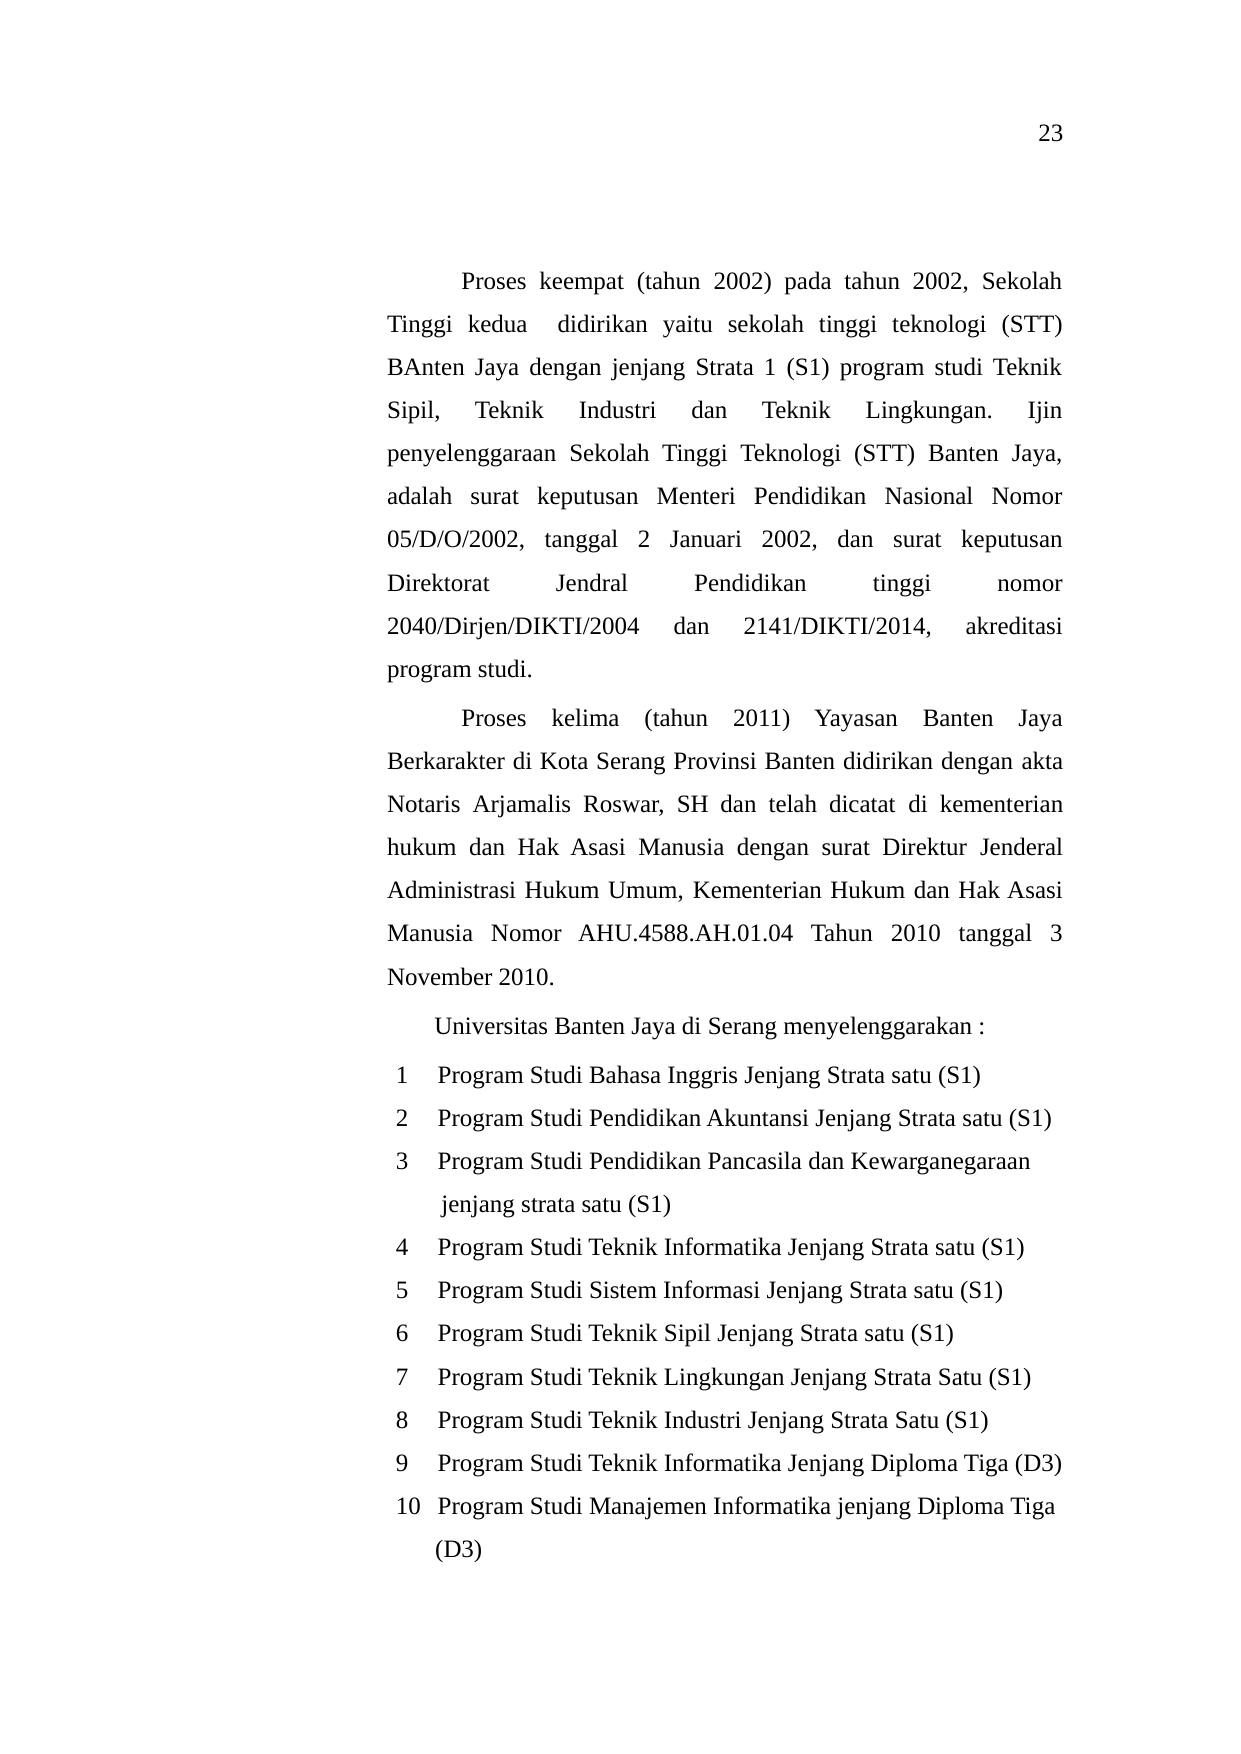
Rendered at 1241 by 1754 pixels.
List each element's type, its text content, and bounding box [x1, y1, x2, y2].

list Program Studi Sistem Informasi Jenjang Strata satu (S1) [366, 1275, 1063, 1304]
list Program Studi Teknik Informatika Jenjang Strata satu (S1) [366, 1232, 1063, 1261]
text Universitas Banten Jaya di Serang menyelenggarakan : [387, 1011, 1063, 1039]
list Program Studi Pendidikan Akuntansi Jenjang Strata satu (S1) [366, 1103, 1063, 1132]
list Program Studi Teknik Industri Jenjang Strata Satu (S1) [366, 1405, 1063, 1433]
list Program Studi Pendidikan Pancasila dan Kewarganegaraan [366, 1146, 1063, 1175]
text Proses keempat (tahun 2002) pada tahun 2002, Sekolah Tinggi kedua didirikan yaitu sekolah tinggi teknologi (STT) BAnten Jaya dengan jenjang Strata 1 (S1) program studi Teknik Sipil, Teknik Industri dan Teknik Lingkungan. Ijin penyelenggaraan Sekolah Tinggi Teknologi (STT) Banten Jaya, adalah surat keputusan Menteri Pendidikan Nasional Nomor 05/D/O/2002, tanggal 2 Januari 2002, dan surat keputusan Direktorat Jendral Pendidikan tinggi nomor 2040/Dirjen/DIKTI/2004 dan 2141/DIKTI/2014, akreditasi program studi. [387, 266, 1063, 683]
list Program Studi Manajemen Informatika jenjang Diploma Tiga [366, 1491, 1063, 1520]
list Program Studi Teknik Lingkungan Jenjang Strata Satu (S1) [366, 1362, 1063, 1390]
list Program Studi Bahasa Inggris Jenjang Strata satu (S1) [366, 1060, 1063, 1088]
list jenjang strata satu (S1) [366, 1189, 1063, 1218]
list Program Studi Teknik Sipil Jenjang Strata satu (S1) [366, 1318, 1063, 1347]
list Program Studi Teknik Informatika Jenjang Diploma Tiga (D3) [366, 1448, 1063, 1477]
list (D3) [366, 1534, 1063, 1563]
text Proses kelima (tahun 2011) Yayasan Banten Jaya Berkarakter di Kota Serang Provinsi Banten didirikan dengan akta Notaris Arjamalis Roswar, SH dan telah dicatat di kementerian hukum dan Hak Asasi Manusia dengan surat Direktur Jenderal Administrasi Hukum Umum, Kementerian Hukum dan Hak Asasi Manusia Nomor AHU.4588.AH.01.04 Tahun 2010 tanggal 3 November 2010. [387, 703, 1063, 990]
